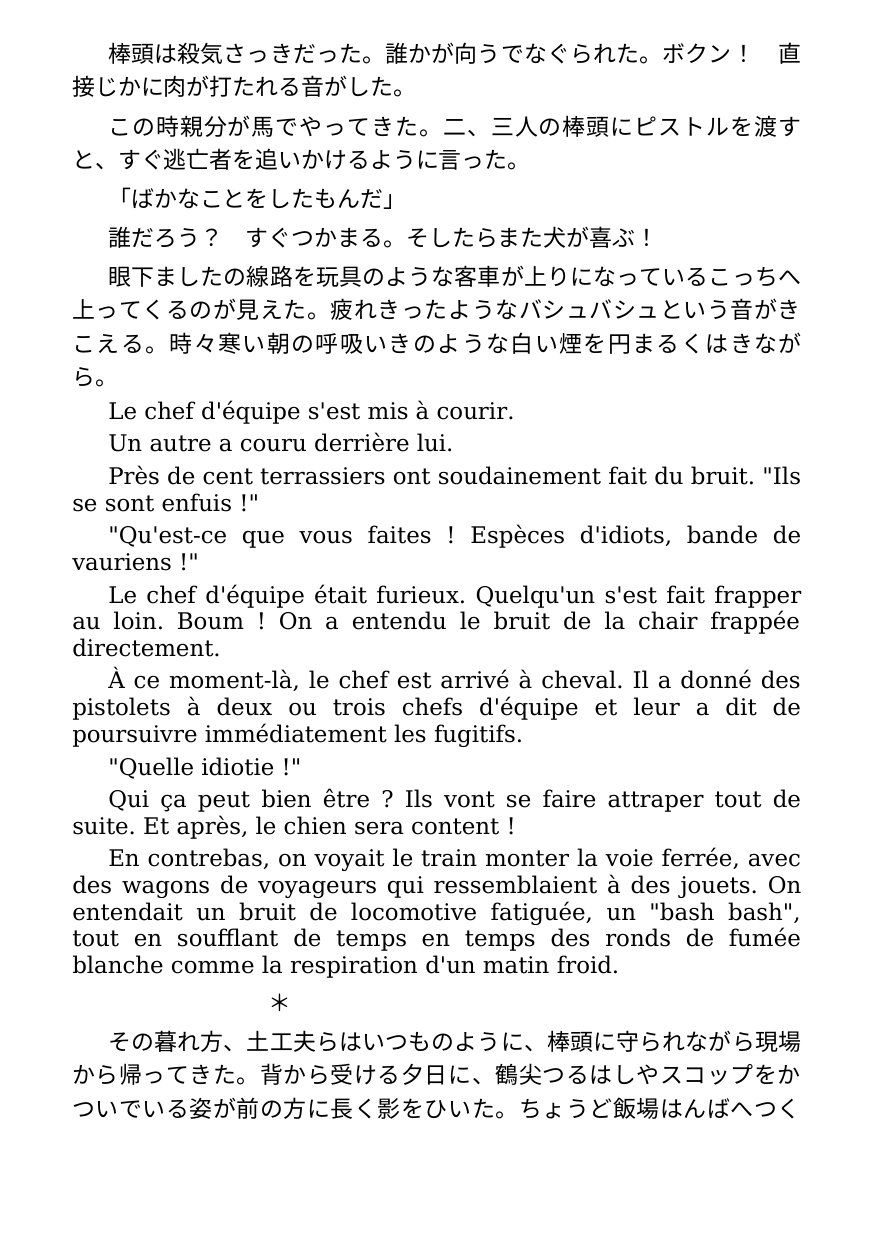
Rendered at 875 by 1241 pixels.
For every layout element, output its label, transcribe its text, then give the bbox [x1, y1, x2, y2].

text Qui ça peut bien être ? Ils vont se faire attraper tout de suite. Et après, le chien sera content ! [72, 786, 802, 839]
text この時親分が馬でやってきた。二、三人の棒頭にピストルを渡すと、すぐ逃亡者を追いかけるように言った。 [72, 108, 802, 175]
text Le chef d'équipe s'est mis à courir. [72, 398, 802, 425]
text "Qu'est-ce que vous faites ! Espèces d'idiots, bande de vauriens !" [72, 522, 802, 576]
text Près de cent terrassiers ont soudainement fait du bruit. "Ils se sont enfuis !" [72, 463, 802, 517]
text その暮れ方、土工夫らはいつものように、棒頭に守られながら現場から帰ってきた。背から受ける夕日に、鶴尖つるはしやスコップをかついでいる姿が前の方に長く影をひいた。ちょうど飯場はんばへつく [72, 1024, 802, 1124]
text À ce moment-là, le chef est arrivé à cheval. Il a donné des pistolets à deux ou trois chefs d'équipe et leur a dit de poursuivre immédiatement les fugitifs. [72, 668, 802, 748]
text "Quelle idiotie !" [72, 754, 802, 780]
text Un autre a couru derrière lui. [72, 431, 802, 457]
text 「ばかなことをしたもんだ」 [72, 181, 802, 214]
text En contrebas, on voyait le train monter la voie ferrée, avec des wagons de voyageurs qui ressemblaient à des jouets. On entendait un bruit de locomotive fatiguée, un "bash bash", tout en soufflant de temps en temps des ronds de fumée blanche comme la respiration d'un matin froid. [72, 846, 802, 979]
text 眼下ましたの線路を玩具のような客車が上りになっているこっちへ上ってくるのが見えた。疲れきったようなバシュバシュという音がきこえる。時々寒い朝の呼吸いきのような白い煙を円まるくはきながら。 [72, 259, 802, 392]
text 誰だろう？ すぐつかまる。そしたらまた犬が喜ぶ！ [72, 220, 802, 253]
text Le chef d'équipe était furieux. Quelqu'un s'est fait frapper au loin. Boum ! On a entendu le bruit de la chair frappée directement. [72, 582, 802, 662]
text 棒頭は殺気さっきだった。誰かが向うでなぐられた。ボクン！ 直接じかに肉が打たれる音がした。 [72, 36, 802, 102]
text ＊ [72, 985, 802, 1018]
